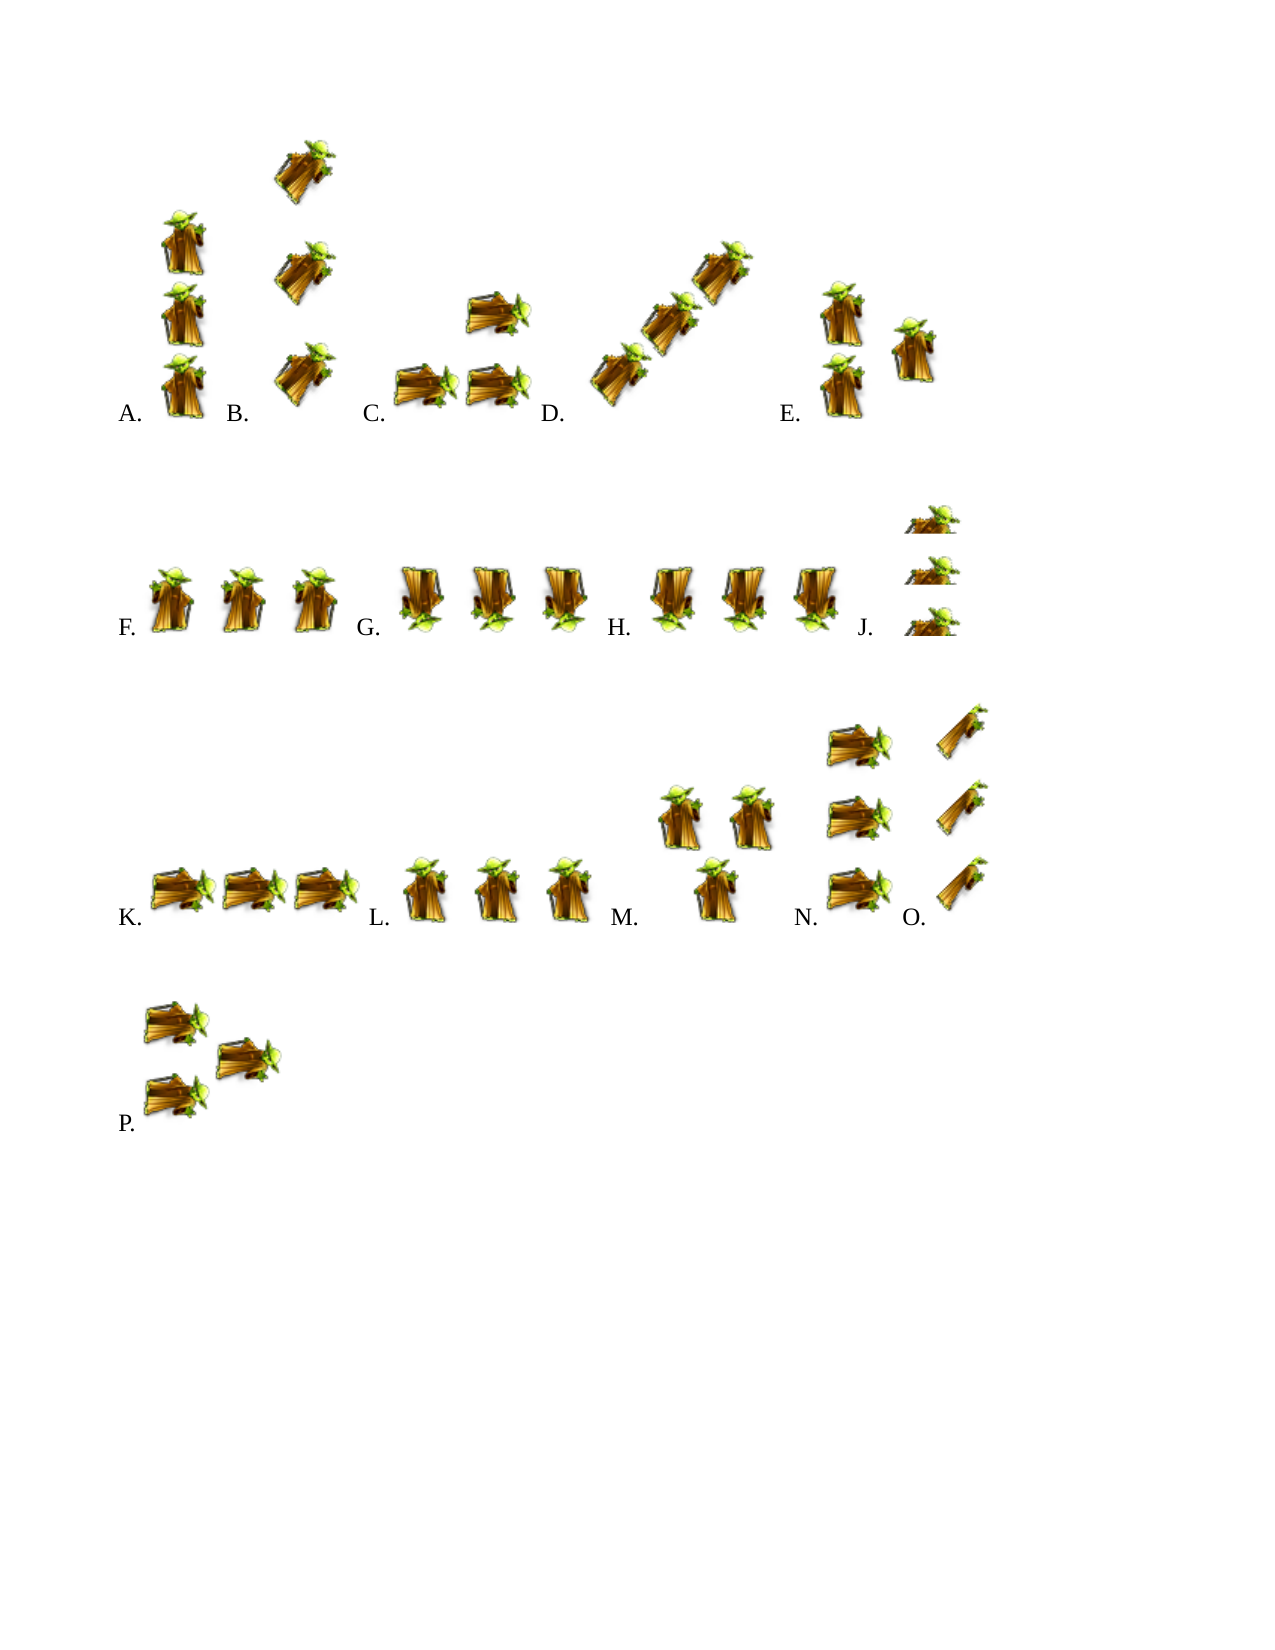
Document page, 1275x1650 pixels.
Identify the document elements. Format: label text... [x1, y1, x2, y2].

picture [824, 711, 896, 926]
picture [148, 207, 220, 422]
picture [148, 854, 363, 926]
picture [879, 484, 981, 636]
text P. [118, 988, 1157, 1137]
picture [807, 278, 950, 422]
picture [645, 783, 788, 926]
picture [136, 564, 350, 636]
picture [391, 278, 535, 422]
picture [386, 564, 601, 636]
picture [390, 854, 605, 926]
picture [141, 988, 285, 1132]
text F. G. H. J. [118, 484, 1157, 641]
picture [571, 219, 774, 422]
text K. L. M. N. O. [118, 698, 1157, 931]
text A. B. C. D. E. [118, 118, 1157, 427]
picture [932, 698, 1009, 926]
picture [255, 118, 357, 422]
picture [637, 564, 852, 636]
